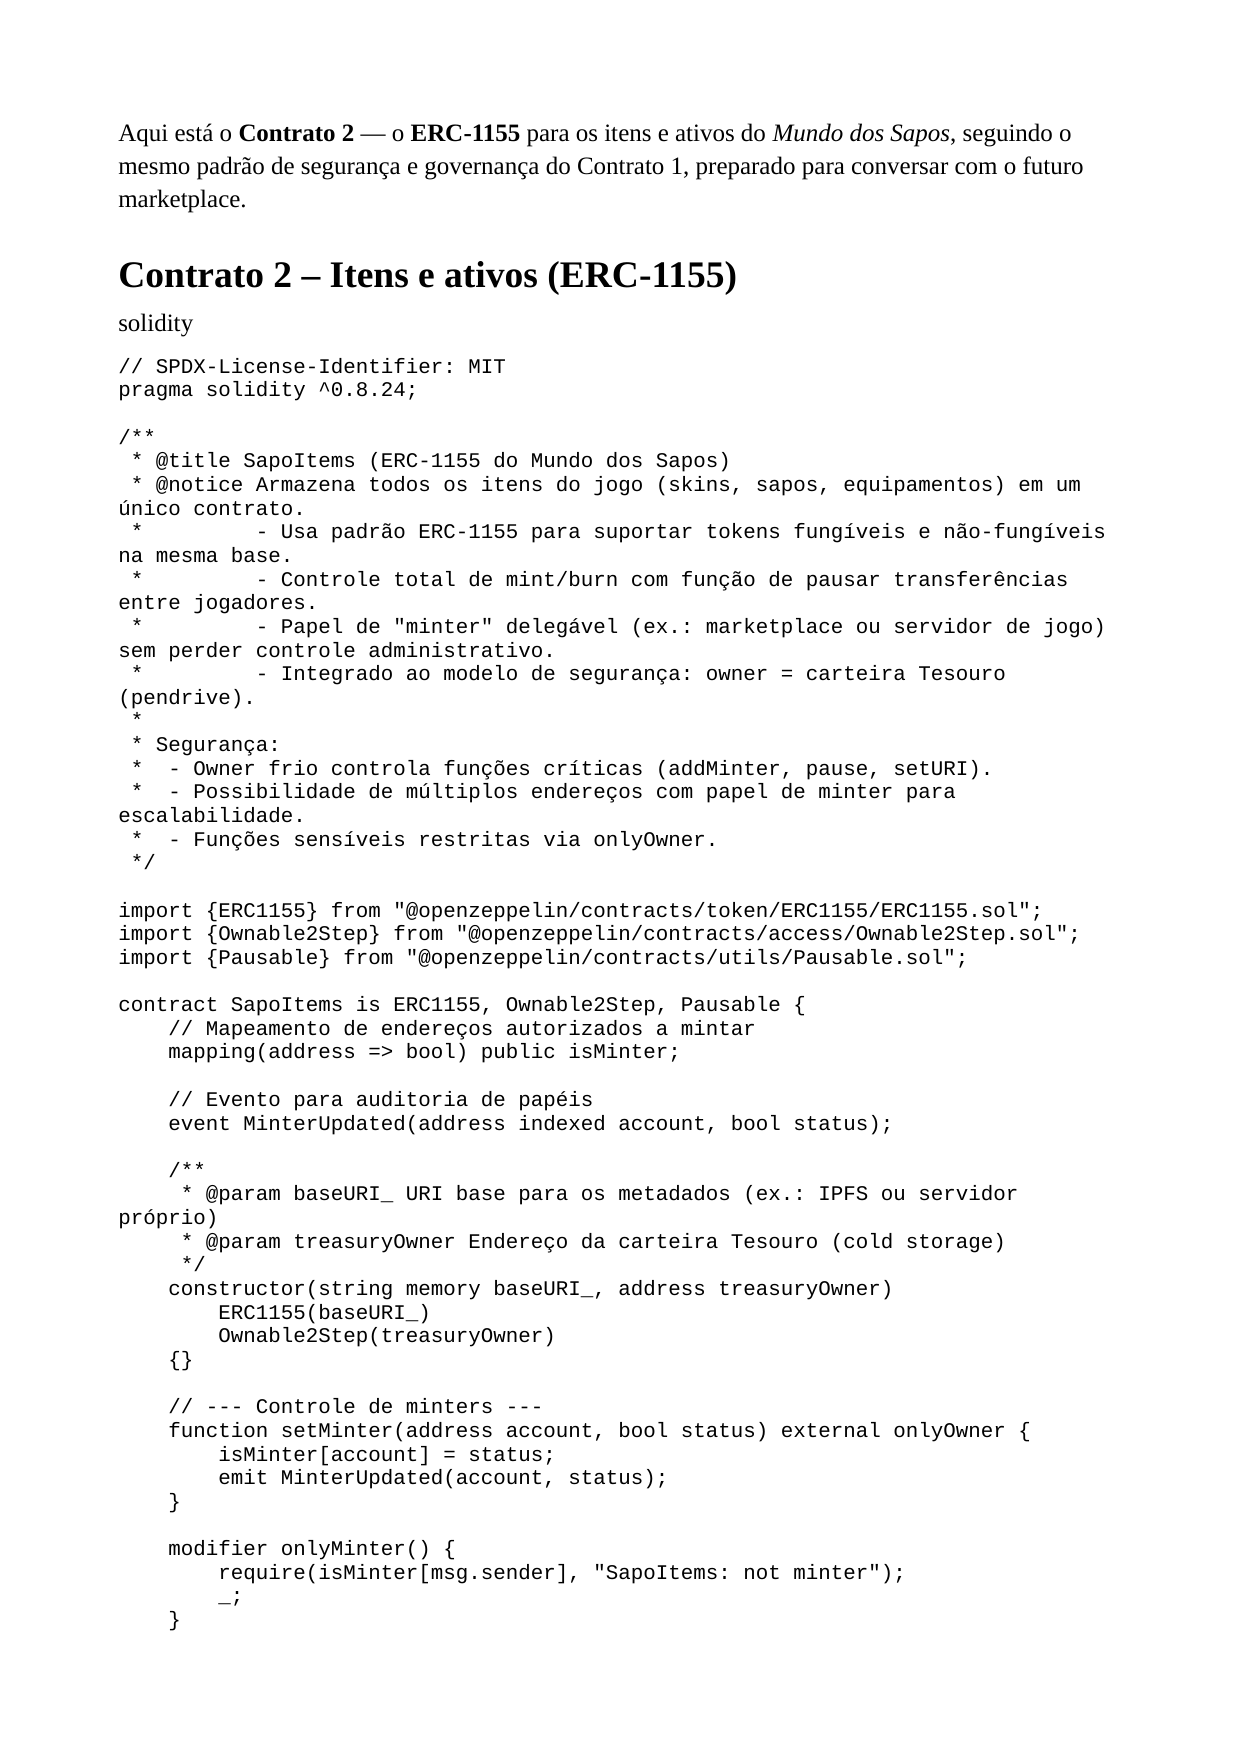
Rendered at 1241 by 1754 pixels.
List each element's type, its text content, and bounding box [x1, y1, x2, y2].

text // Evento para auditoria de papéis [118, 1089, 1122, 1112]
text Ownable2Step(treasuryOwner) [118, 1325, 1122, 1349]
text * [118, 711, 1122, 734]
text _; [118, 1585, 1122, 1609]
text // --- Controle de minters --- [118, 1396, 1122, 1420]
text * - Funções sensíveis restritas via onlyOwner. [118, 829, 1122, 852]
text /** [118, 1160, 1122, 1183]
text } [118, 1491, 1122, 1514]
text {} [118, 1349, 1122, 1373]
text emit MinterUpdated(account, status); [118, 1467, 1122, 1491]
text */ [118, 852, 1122, 876]
text * - Usa padrão ERC-1155 para suportar tokens fungíveis e não‑fungíveis na mesma base. [118, 521, 1122, 569]
text modifier onlyMinter() { [118, 1538, 1122, 1562]
text } [118, 1609, 1122, 1633]
text function setMinter(address account, bool status) external onlyOwner { [118, 1420, 1122, 1443]
text solidity [118, 308, 1122, 337]
text * @param treasuryOwner Endereço da carteira Tesouro (cold storage) [118, 1231, 1122, 1254]
text * - Possibilidade de múltiplos endereços com papel de minter para escalabilidade. [118, 781, 1122, 829]
text * - Controle total de mint/burn com função de pausar transferências entre jogadores. [118, 569, 1122, 616]
text * - Integrado ao modelo de segurança: owner = carteira Tesouro (pendrive). [118, 663, 1122, 711]
text * @param baseURI_ URI base para os metadados (ex.: IPFS ou servidor próprio) [118, 1183, 1122, 1231]
text import {Ownable2Step} from "@openzeppelin/contracts/access/Ownable2Step.sol"; [118, 923, 1122, 947]
text */ [118, 1254, 1122, 1278]
text event MinterUpdated(address indexed account, bool status); [118, 1112, 1122, 1136]
text /** [118, 427, 1122, 450]
text constructor(string memory baseURI_, address treasuryOwner) [118, 1278, 1122, 1302]
text import {Pausable} from "@openzeppelin/contracts/utils/Pausable.sol"; [118, 947, 1122, 971]
text ERC1155(baseURI_) [118, 1302, 1122, 1325]
text contract SapoItems is ERC1155, Ownable2Step, Pausable { [118, 994, 1122, 1018]
text mapping(address => bool) public isMinter; [118, 1042, 1122, 1065]
text pragma solidity ^0.8.24; [118, 379, 1122, 403]
text require(isMinter[msg.sender], "SapoItems: not minter"); [118, 1562, 1122, 1585]
text // Mapeamento de endereços autorizados a mintar [118, 1018, 1122, 1042]
text * Segurança: [118, 734, 1122, 758]
text * @notice Armazena todos os itens do jogo (skins, sapos, equipamentos) em um único contrato. [118, 474, 1122, 521]
subtitle Contrato 2 – Itens e ativos (ERC‑1155) [118, 253, 1122, 296]
text import {ERC1155} from "@openzeppelin/contracts/token/ERC1155/ERC1155.sol"; [118, 900, 1122, 923]
text * - Papel de "minter" delegável (ex.: marketplace ou servidor de jogo) sem perder controle administrativo. [118, 616, 1122, 663]
text * @title SapoItems (ERC-1155 do Mundo dos Sapos) [118, 450, 1122, 474]
text isMinter[account] = status; [118, 1443, 1122, 1467]
text // SPDX-License-Identifier: MIT [118, 356, 1122, 379]
text * - Owner frio controla funções críticas (addMinter, pause, setURI). [118, 758, 1122, 781]
text Aqui está o Contrato 2 — o ERC‑1155 para os itens e ativos do Mundo dos Sapos, seguindo o mesmo padrão de segurança e governança do Contrato 1, preparado para conversar com o futuro marketplace. [118, 118, 1122, 213]
